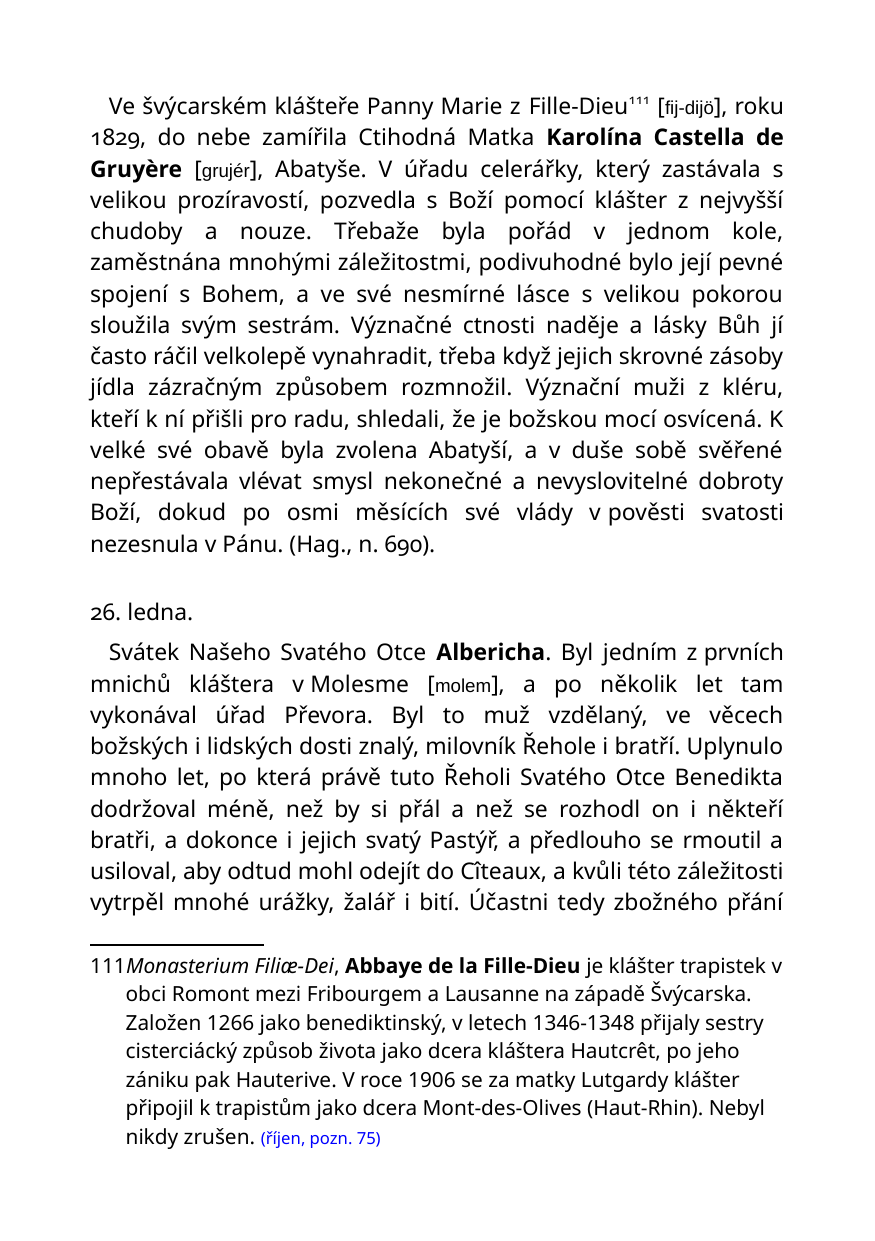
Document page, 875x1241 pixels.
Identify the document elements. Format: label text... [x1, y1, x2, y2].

text Monasterium Filiæ-Dei, Abbaye de la Fille-Dieu je klášter trapistek v obci Romont mezi Fribourgem a Lausanne na západě Švýcarska. Založen 1266 jako benediktinský, v letech 1346-1348 přijaly sestry cisterciácký způsob života jako dcera kláštera Hautcrêt, po jeho zániku pak Hauterive. V roce 1906 se za matky Lutgardy klášter připojil k trapistům jako dcera Mont-des-Olives (Haut-Rhin). Nebyl nikdy zrušen. (říjen, pozn. 75) [90, 951, 784, 1150]
text 26. ledna. [90, 596, 784, 627]
text Ve švýcarském klášteře Panny Marie z Fille-Dieu [fij-dijö], roku 1829, do nebe zamířila Ctihodná Matka Karolína Castella de Gruyère [grujér], Abatyše. V úřadu celerářky, který zastávala s velikou prozíravostí, pozvedla s Boží pomocí klášter z nejvyšší chudoby a nouze. Třebaže byla pořád v jednom kole, zaměstnána mnohými záležitostmi, podivuhodné bylo její pevné spojení s Bohem, a ve své nesmírné lásce s velikou pokorou sloužila svým sestrám. Význačné ctnosti naděje a lásky Bůh jí často ráčil velkolepě vynahradit, třeba když jejich skrovné zásoby jídla zázračným způsobem rozmnožil. Význační muži z kléru, kteří k ní přišli pro radu, shledali, že je božskou mocí osvícená. K velké své obavě byla zvolena Abatyší, a v duše sobě svěřené nepřestávala vlévat smysl nekonečné a nevyslovitelné dobroty Boží, dokud po osmi měsících své vlády v pověsti svatosti nezesnula v Pánu. (Hag., n. 690). [90, 90, 784, 559]
text Svátek Našeho Svatého Otce Albericha. Byl jedním z prvních mnichů kláštera v Molesme [molem], a po několik let tam vykonával úřad Převora. Byl to muž vzdělaný, ve věcech božských i lidských dosti znalý, milovník Řehole i bratří. Uplynulo mnoho let, po která právě tuto Řeholi Svatého Otce Benedikta dodržoval méně, než by si přál a než se rozhodl on i někteří bratři, a dokonce i jejich svatý Pastýř, a předlouho se rmoutil a usiloval, aby odtud mohl odejít do Cîteaux, a kvůli této záležitosti vytrpěl mnohé urážky, žalář i bití. Účastni tedy zbožného přání [90, 636, 784, 917]
